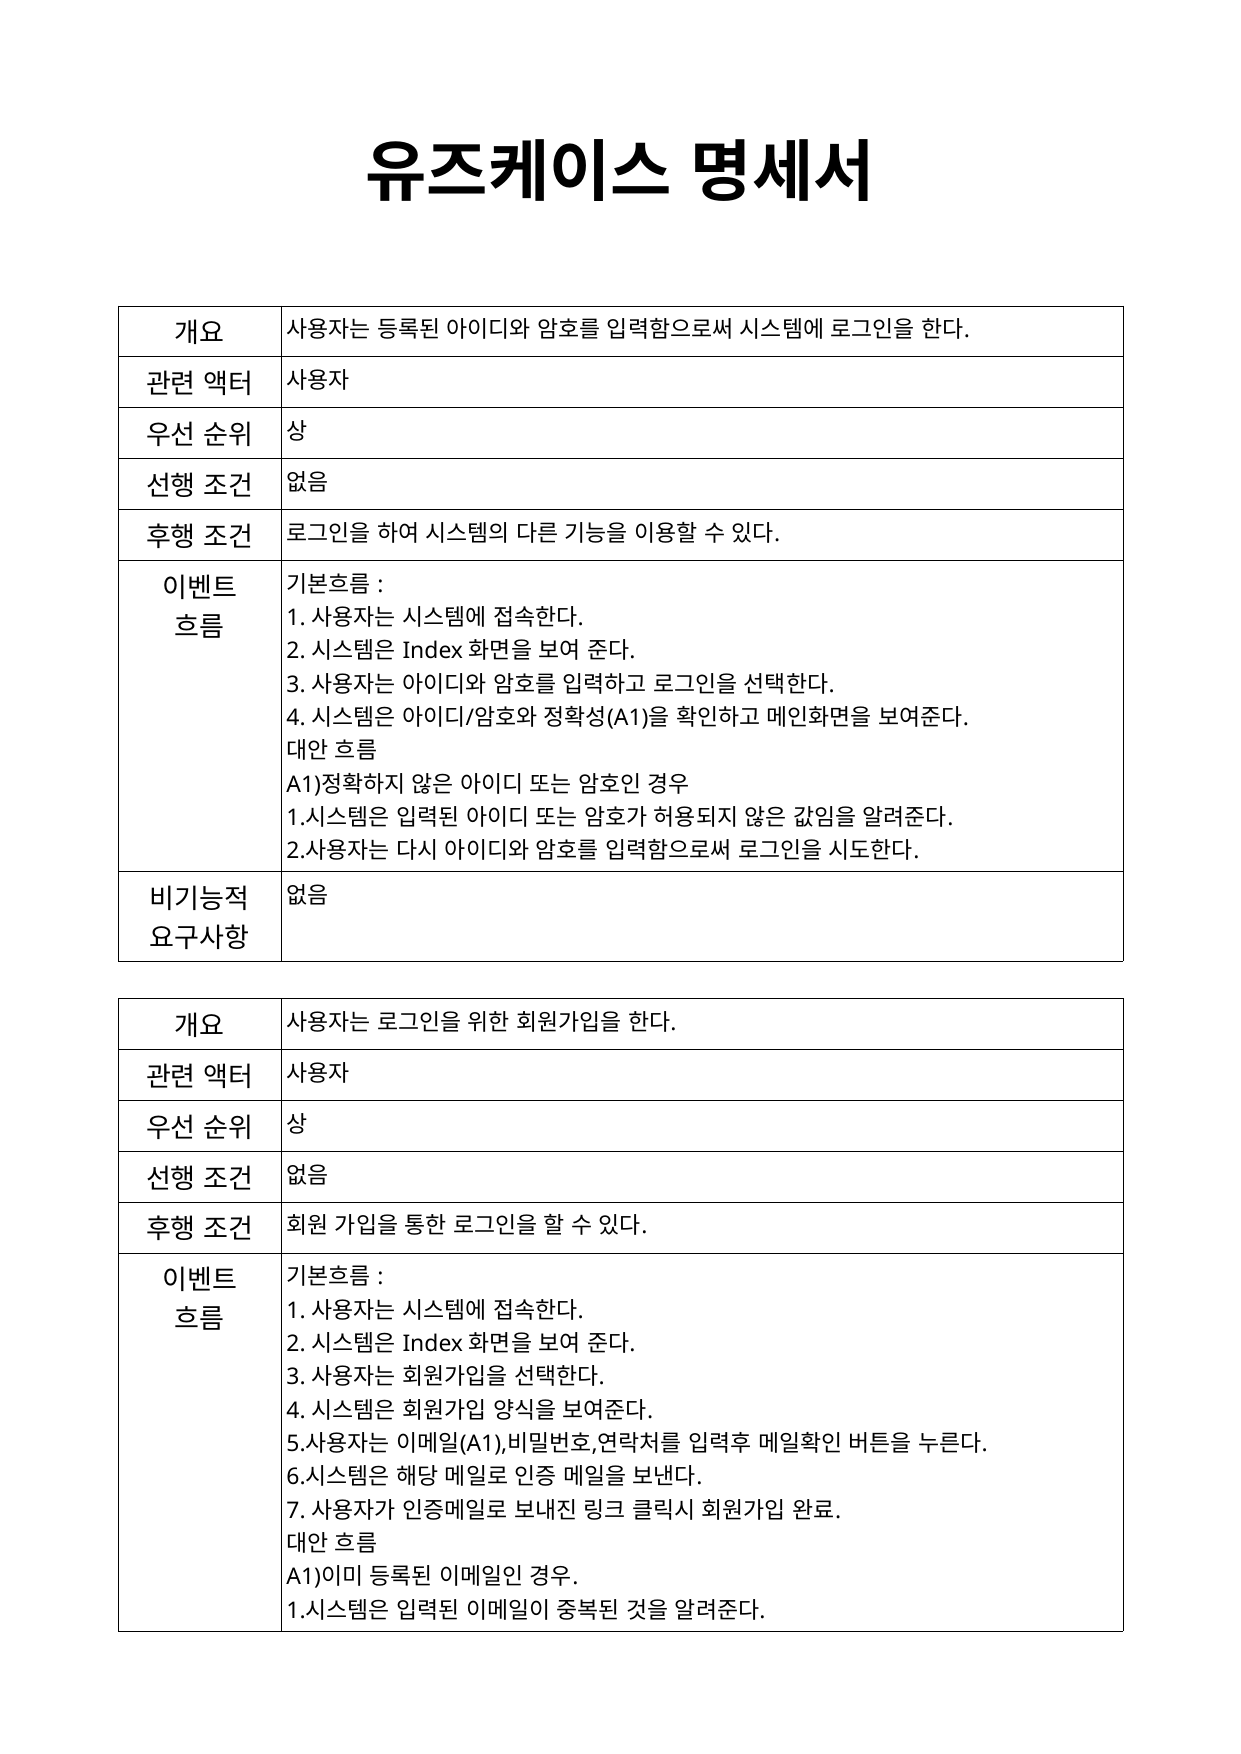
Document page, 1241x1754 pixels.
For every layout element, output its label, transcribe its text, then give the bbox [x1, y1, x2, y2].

table_cell 없음 [282, 1152, 1123, 1202]
table_cell 관련 액터 [119, 357, 281, 407]
table_cell 우선 순위 [119, 408, 281, 458]
table_cell 없음 [282, 459, 1123, 509]
table_header 사용자는 등록된 아이디와 암호를 입력함으로써 시스템에 로그인을 한다. [282, 307, 1123, 356]
text 유즈케이스 명세서 [118, 118, 1122, 215]
table_cell 상 [282, 1101, 1123, 1151]
table_header 개요 [119, 307, 281, 356]
table_cell 선행 조건 [119, 459, 281, 509]
table_cell 상 [282, 408, 1123, 458]
table_header 사용자는 로그인을 위한 회원가입을 한다. [282, 999, 1123, 1049]
table_cell 선행 조건 [119, 1152, 281, 1202]
table_cell 로그인을 하여 시스템의 다른 기능을 이용할 수 있다. [282, 510, 1123, 560]
table_cell 우선 순위 [119, 1101, 281, 1151]
table_cell 기본흐름 : 1. 사용자는 시스템에 접속한다. 2. 시스템은 Index 화면을 보여 준다. 3. 사용자는 아이디와 암호를 입력하고 로그인을 선택한다. 4. 시스템은 아이디/암호와 정확성(A1)을 확인하고 메인화면을 보여준다. 대안 흐름 A1)정확하지 않은 아이디 또는 암호인 경우 1.시스템은 입력된 아이디 또는 암호가 허용되지 않은 값임을 알려준다. 2.사용자는 다시 아이디와 암호를 입력함으로써 로그인을 시도한다. [282, 561, 1123, 871]
table_cell 후행 조건 [119, 1203, 281, 1252]
table_cell 후행 조건 [119, 510, 281, 560]
table_cell 사용자 [282, 357, 1123, 407]
table_cell 기본흐름 : 1. 사용자는 시스템에 접속한다. 2. 시스템은 Index 화면을 보여 준다. 3. 사용자는 회원가입을 선택한다. 4. 시스템은 회원가입 양식을 보여준다. 5.사용자는 이메일(A1),비밀번호,연락처를 입력후 메일확인 버튼을 누른다. 6.시스템은 해당 메일로 인증 메일을 보낸다. 7. 사용자가 인증메일로 보내진 링크 클릭시 회원가입 완료. 대안 흐름 A1)이미 등록된 이메일인 경우. 1.시스템은 입력된 이메일이 중복된 것을 알려준다. [282, 1254, 1123, 1631]
table_cell 회원 가입을 통한 로그인을 할 수 있다. [282, 1203, 1123, 1252]
table_cell 없음 [282, 872, 1123, 961]
table_cell 관련 액터 [119, 1050, 281, 1100]
table_cell 이벤트 흐름 [119, 1254, 281, 1631]
table_cell 이벤트 흐름 [119, 561, 281, 871]
table_header 개요 [119, 999, 281, 1049]
table_cell 사용자 [282, 1050, 1123, 1100]
table_cell 비기능적 요구사항 [119, 872, 281, 961]
